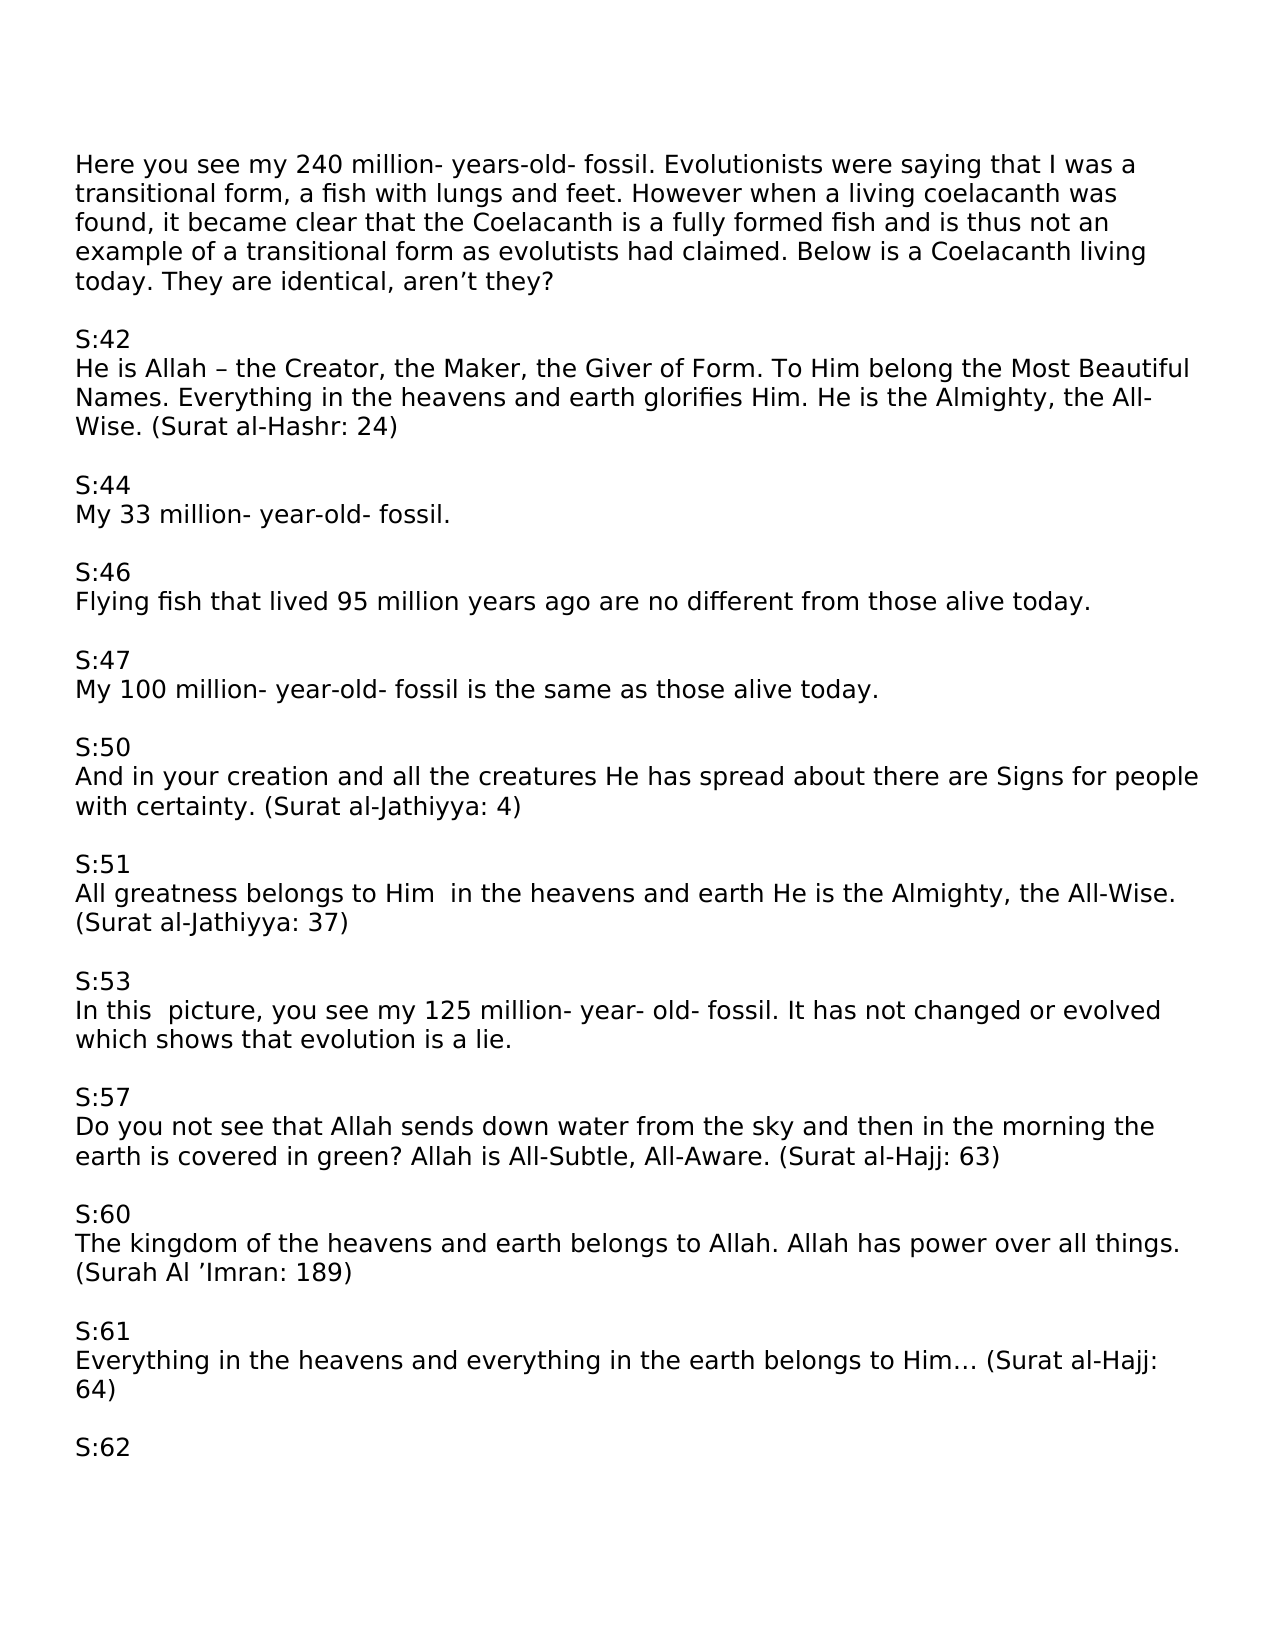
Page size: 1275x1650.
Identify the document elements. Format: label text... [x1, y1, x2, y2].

text S:42 [75, 325, 1200, 354]
text S:51 [75, 850, 1200, 879]
text S:46 [75, 558, 1200, 587]
text My 33 million- year-old- fossil. [75, 500, 1200, 529]
text S:57 [75, 1083, 1200, 1112]
text My 100 million- year-old- fossil is the same as those alive today. [75, 675, 1200, 704]
text The kingdom of the heavens and earth belongs to Allah. Allah has power over all things. (Surah Al ’Imran: 189) [75, 1229, 1200, 1287]
text S:62 [75, 1433, 1200, 1462]
text And in your creation and all the creatures He has spread about there are Signs for people with certainty. (Surat al-Jathiyya: 4) [75, 762, 1200, 821]
text Here you see my 240 million- years-old- fossil. Evolutionists were saying that I was a transitional form, a fish with lungs and feet. However when a living coelacanth was found, it became clear that the Coelacanth is a fully formed fish and is thus not an example of a transitional form as evolutists had claimed. Below is a Coelacanth living today. They are identical, aren’t they? [75, 150, 1200, 296]
text S:44 [75, 471, 1200, 500]
text In this picture, you see my 125 million- year- old- fossil. It has not changed or evolved which shows that evolution is a lie. [75, 996, 1200, 1054]
text S:53 [75, 967, 1200, 996]
text S:61 [75, 1317, 1200, 1346]
text S:47 [75, 646, 1200, 675]
text All greatness belongs to Him in the heavens and earth He is the Almighty, the All-Wise. (Surat al-Jathiyya: 37) [75, 879, 1200, 937]
text Flying fish that lived 95 million years ago are no different from those alive today. [75, 587, 1200, 617]
text Everything in the heavens and everything in the earth belongs to Him… (Surat al-Hajj: 64) [75, 1346, 1200, 1404]
text Do you not see that Allah sends down water from the sky and then in the morning the earth is covered in green? Allah is All-Subtle, All-Aware. (Surat al-Hajj: 63) [75, 1112, 1200, 1171]
text He is Allah – the Creator, the Maker, the Giver of Form. To Him belong the Most Beautiful Names. Everything in the heavens and earth glorifies Him. He is the Almighty, the All-Wise. (Surat al-Hashr: 24) [75, 354, 1200, 442]
text S:60 [75, 1200, 1200, 1229]
text S:50 [75, 733, 1200, 762]
